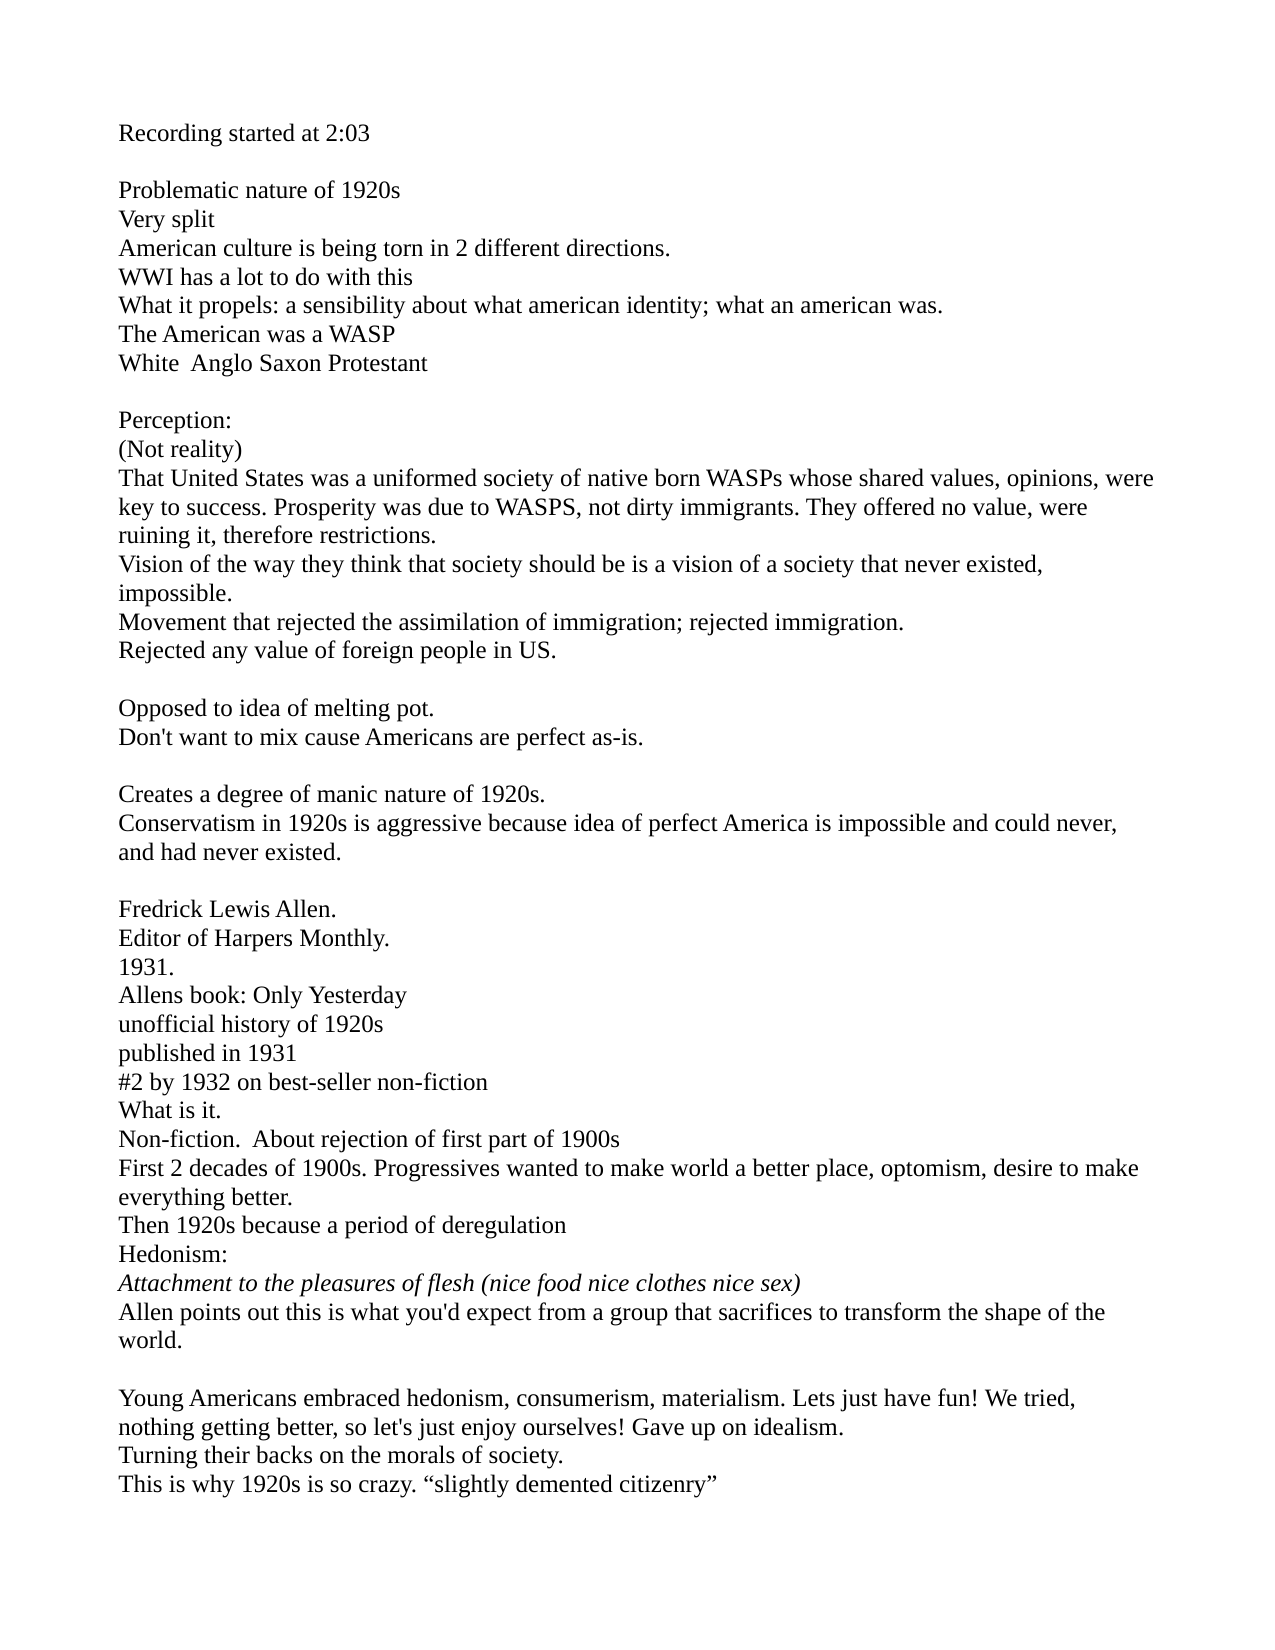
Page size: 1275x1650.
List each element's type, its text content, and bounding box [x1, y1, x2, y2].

text #2 by 1932 on best-seller non-fiction [118, 1067, 1157, 1096]
text First 2 decades of 1900s. Progressives wanted to make world a better place, optomism, desire to make everything better. [118, 1153, 1157, 1211]
text Attachment to the pleasures of flesh (nice food nice clothes nice sex) [118, 1268, 1157, 1297]
text Rejected any value of foreign people in US. [118, 636, 1157, 664]
text Fredrick Lewis Allen. [118, 894, 1157, 923]
text Perception: [118, 406, 1157, 434]
text Hedonism: [118, 1239, 1157, 1268]
text White Anglo Saxon Protestant [118, 348, 1157, 377]
text published in 1931 [118, 1038, 1157, 1067]
text Non-fiction. About rejection of first part of 1900s [118, 1124, 1157, 1153]
text This is why 1920s is so crazy. “slightly demented citizenry” [118, 1469, 1157, 1498]
text Vision of the way they think that society should be is a vision of a society that never existed, impossible. [118, 549, 1157, 607]
text Allen points out this is what you'd expect from a group that sacrifices to transform the shape of the world. [118, 1297, 1157, 1354]
text The American was a WASP [118, 319, 1157, 348]
text American culture is being torn in 2 different directions. [118, 233, 1157, 262]
text Problematic nature of 1920s [118, 176, 1157, 204]
text Opposed to idea of melting pot. [118, 693, 1157, 722]
text Very split [118, 204, 1157, 233]
text Don't want to mix cause Americans are perfect as-is. [118, 722, 1157, 751]
text unofficial history of 1920s [118, 1009, 1157, 1038]
text Creates a degree of manic nature of 1920s. [118, 779, 1157, 808]
text Editor of Harpers Monthly. [118, 923, 1157, 952]
text That United States was a uniformed society of native born WASPs whose shared values, opinions, were key to success. Prosperity was due to WASPS, not dirty immigrants. They offered no value, were ruining it, therefore restrictions. [118, 463, 1157, 549]
text Then 1920s because a period of deregulation [118, 1211, 1157, 1239]
text What is it. [118, 1096, 1157, 1124]
text Conservatism in 1920s is aggressive because idea of perfect America is impossible and could never, and had never existed. [118, 808, 1157, 866]
text Recording started at 2:03 [118, 118, 1157, 147]
text 1931. [118, 952, 1157, 981]
text WWI has a lot to do with this [118, 262, 1157, 291]
text (Not reality) [118, 434, 1157, 463]
text Young Americans embraced hedonism, consumerism, materialism. Lets just have fun! We tried, nothing getting better, so let's just enjoy ourselves! Gave up on idealism. [118, 1383, 1157, 1441]
text Turning their backs on the morals of society. [118, 1441, 1157, 1469]
text What it propels: a sensibility about what american identity; what an american was. [118, 291, 1157, 319]
text Movement that rejected the assimilation of immigration; rejected immigration. [118, 607, 1157, 636]
text Allens book: Only Yesterday [118, 981, 1157, 1009]
